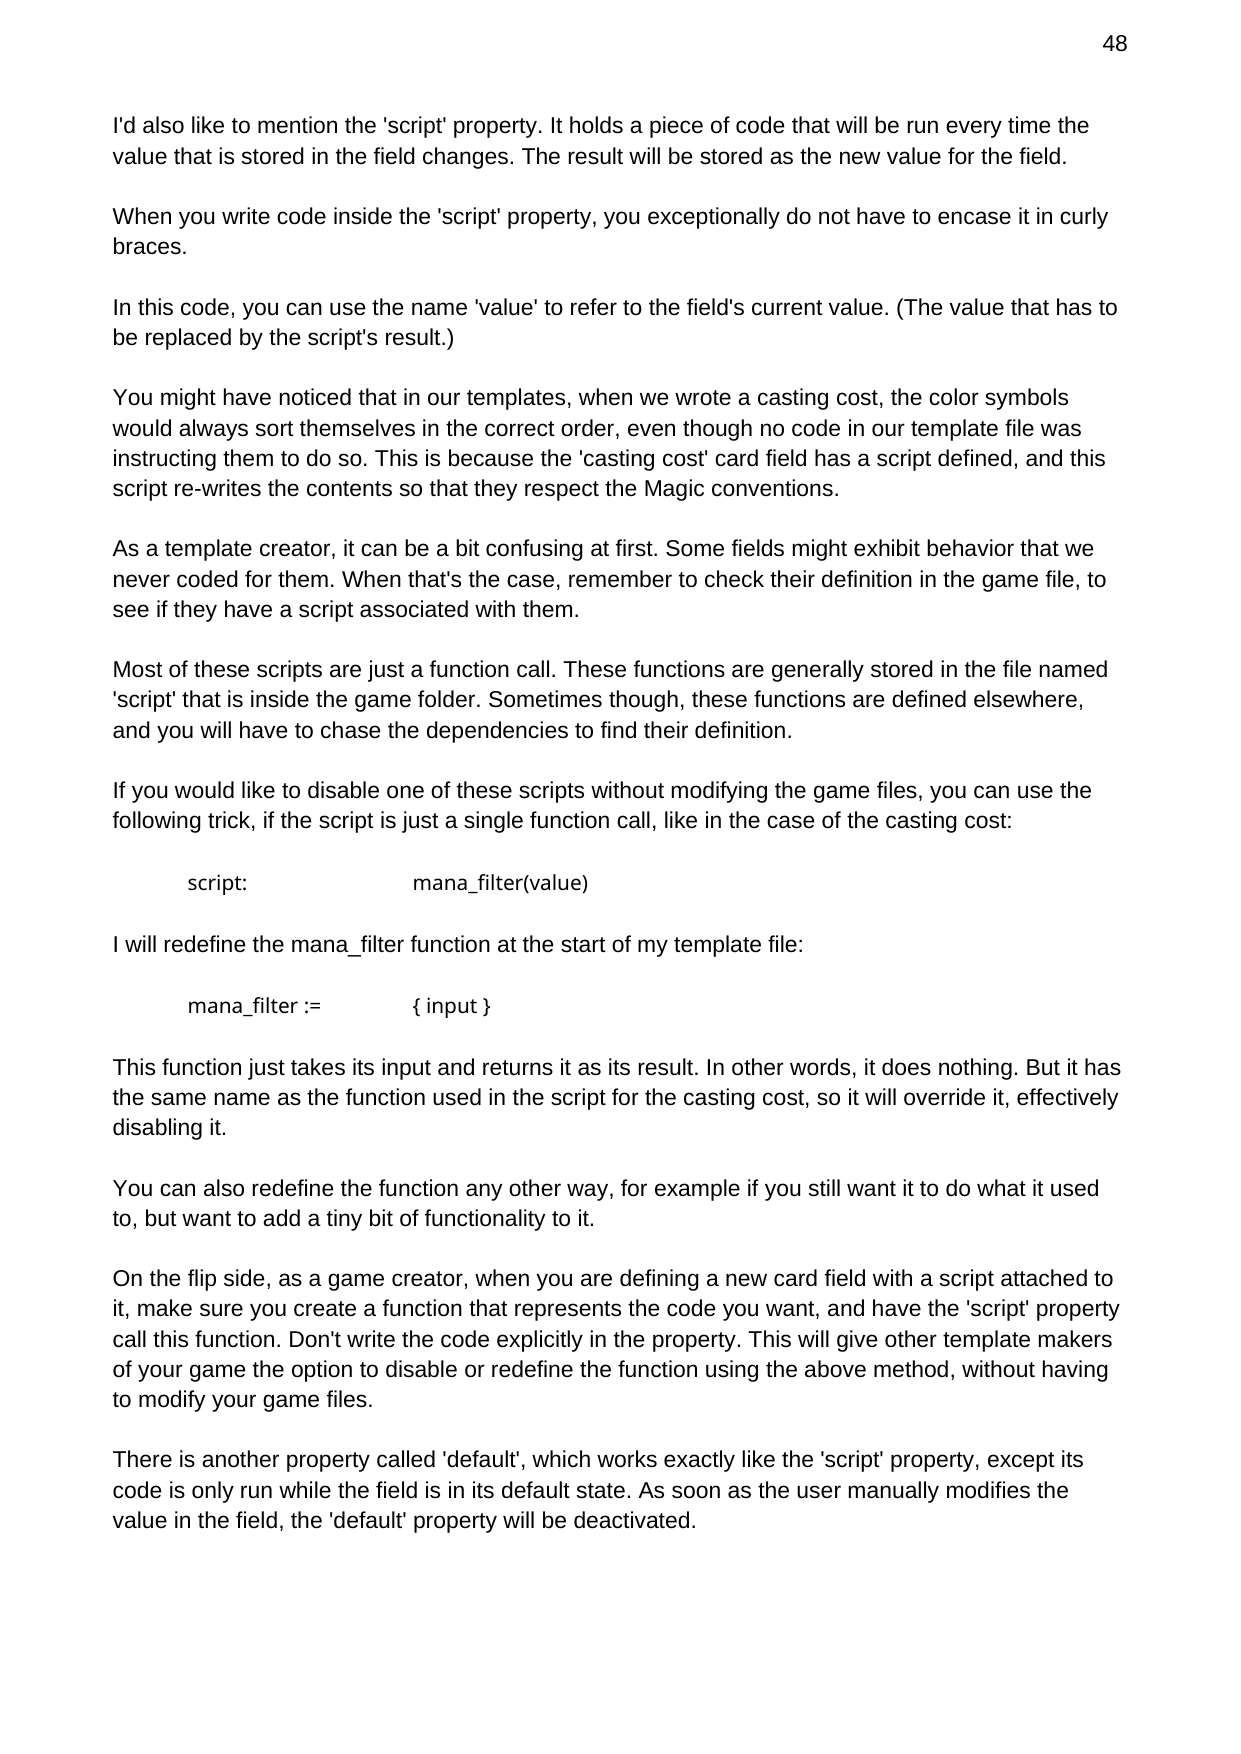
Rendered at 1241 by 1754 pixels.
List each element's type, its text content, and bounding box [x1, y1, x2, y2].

text If you would like to disable one of these scripts without modifying the game files, you can use the following trick, if the script is just a single function call, like in the case of the casting cost: [112, 777, 1128, 834]
text When you write code inside the 'script' property, you exceptionally do not have to encase it in curly braces. [112, 203, 1128, 260]
text I will redefine the mana_filter function at the start of my template file: [112, 931, 1128, 957]
text script: mana_filter(value) [112, 868, 1128, 896]
text In this code, you can use the name 'value' to refer to the field's current value. (The value that has to be replaced by the script's result.) [112, 294, 1128, 350]
text You can also redefine the function any other way, for example if you still want it to do what it used to, but want to add a tiny bit of functionality to it. [112, 1174, 1128, 1231]
text This function just takes its input and returns it as its result. In other words, it does nothing. But it has the same name as the function used in the script for the casting cost, so it will override it, effectively disabling it. [112, 1054, 1128, 1141]
text As a template creator, it can be a bit confusing at first. Some fields might exhibit behavior that we never coded for them. When that's the case, remember to check their definition in the game file, to see if they have a script associated with them. [112, 535, 1128, 622]
text I'd also like to mention the 'script' property. It holds a piece of code that will be run every time the value that is stored in the field changes. The result will be stored as the new value for the field. [112, 112, 1128, 169]
text mana_filter := { input } [112, 991, 1128, 1019]
text On the flip side, as a game creator, when you are defining a new card field with a script attached to it, make sure you create a function that represents the code you want, and have the 'script' property call this function. Don't write the code explicitly in the property. This will give other template makers of your game the option to disable or redefine the function using the above method, without having to modify your game files. [112, 1265, 1128, 1412]
text There is another property called 'default', which works exactly like the 'script' property, except its code is only run while the field is in its default state. As soon as the user manually modifies the value in the field, the 'default' property will be deactivated. [112, 1446, 1128, 1533]
text Most of these scripts are just a function call. These functions are generally stored in the file named 'script' that is inside the game folder. Sometimes though, these functions are defined elsewhere, and you will have to chase the dependencies to find their definition. [112, 656, 1128, 743]
text You might have noticed that in our templates, when we wrote a casting cost, the color symbols would always sort themselves in the correct order, even though no code in our template file was instructing them to do so. This is because the 'casting cost' card field has a script defined, and this script re-writes the contents so that they respect the Magic conventions. [112, 384, 1128, 501]
